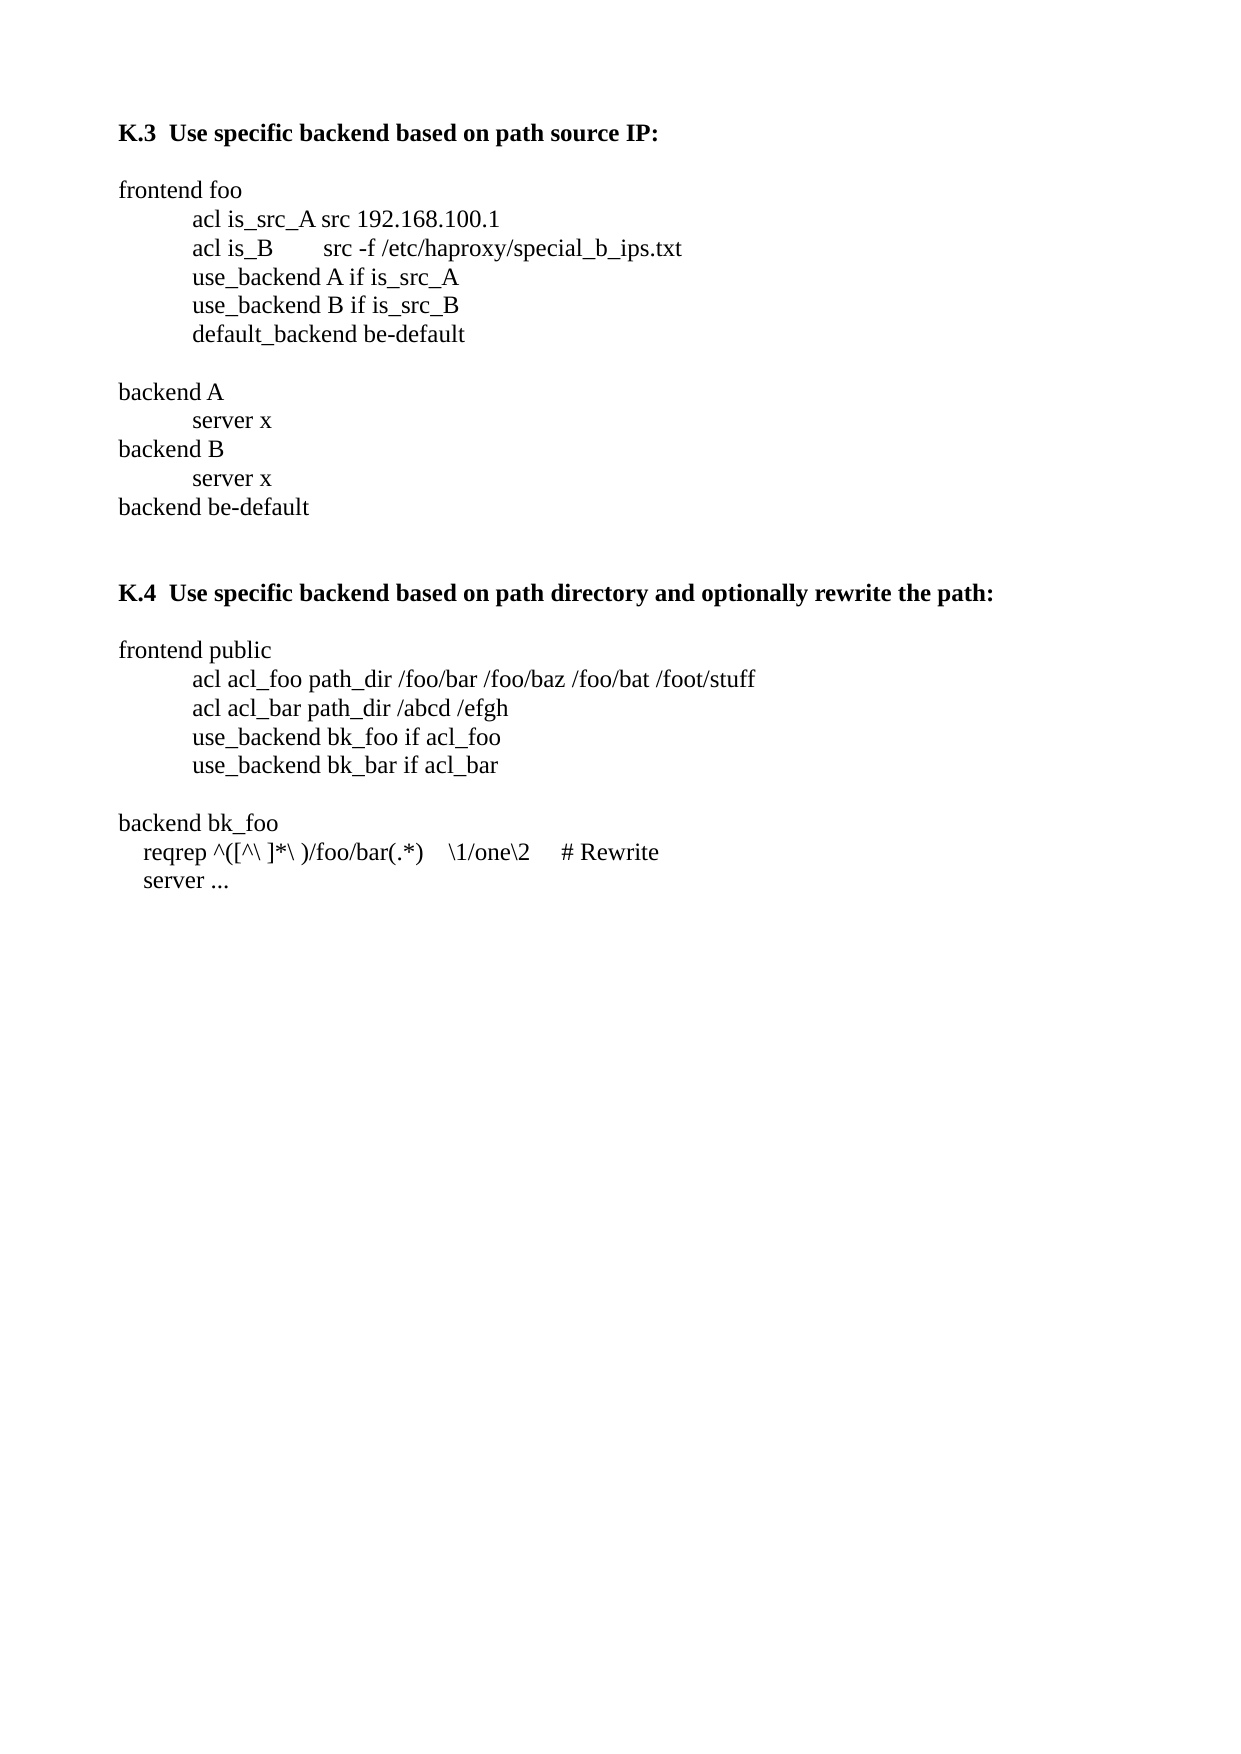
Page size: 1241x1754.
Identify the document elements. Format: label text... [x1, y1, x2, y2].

text backend bk_foo [118, 808, 1122, 837]
text use_backend A if is_src_A [118, 262, 1122, 291]
text acl acl_bar path_dir /abcd /efgh [118, 693, 1122, 722]
text acl is_src_A src 192.168.100.1 [118, 204, 1122, 233]
text server x [118, 406, 1122, 434]
text backend be-default [118, 492, 1122, 521]
text use_backend B if is_src_B [118, 291, 1122, 319]
text acl is_B src -f /etc/haproxy/special_b_ips.txt [118, 233, 1122, 262]
text server x [118, 463, 1122, 492]
text K.4 Use specific backend based on path directory and optionally rewrite the path: [118, 578, 1122, 607]
text default_backend be-default [118, 319, 1122, 348]
text frontend public [118, 636, 1122, 664]
text server ... [118, 866, 1122, 894]
text backend A [118, 377, 1122, 406]
text reqrep ^([^\ ]*\ )/foo/bar(.*) \1/one\2 # Rewrite [118, 837, 1122, 866]
text frontend foo [118, 176, 1122, 204]
text backend B [118, 434, 1122, 463]
text use_backend bk_bar if acl_bar [118, 751, 1122, 779]
text K.3 Use specific backend based on path source IP: [118, 118, 1122, 147]
text use_backend bk_foo if acl_foo [118, 722, 1122, 751]
text acl acl_foo path_dir /foo/bar /foo/baz /foo/bat /foot/stuff [118, 664, 1122, 693]
